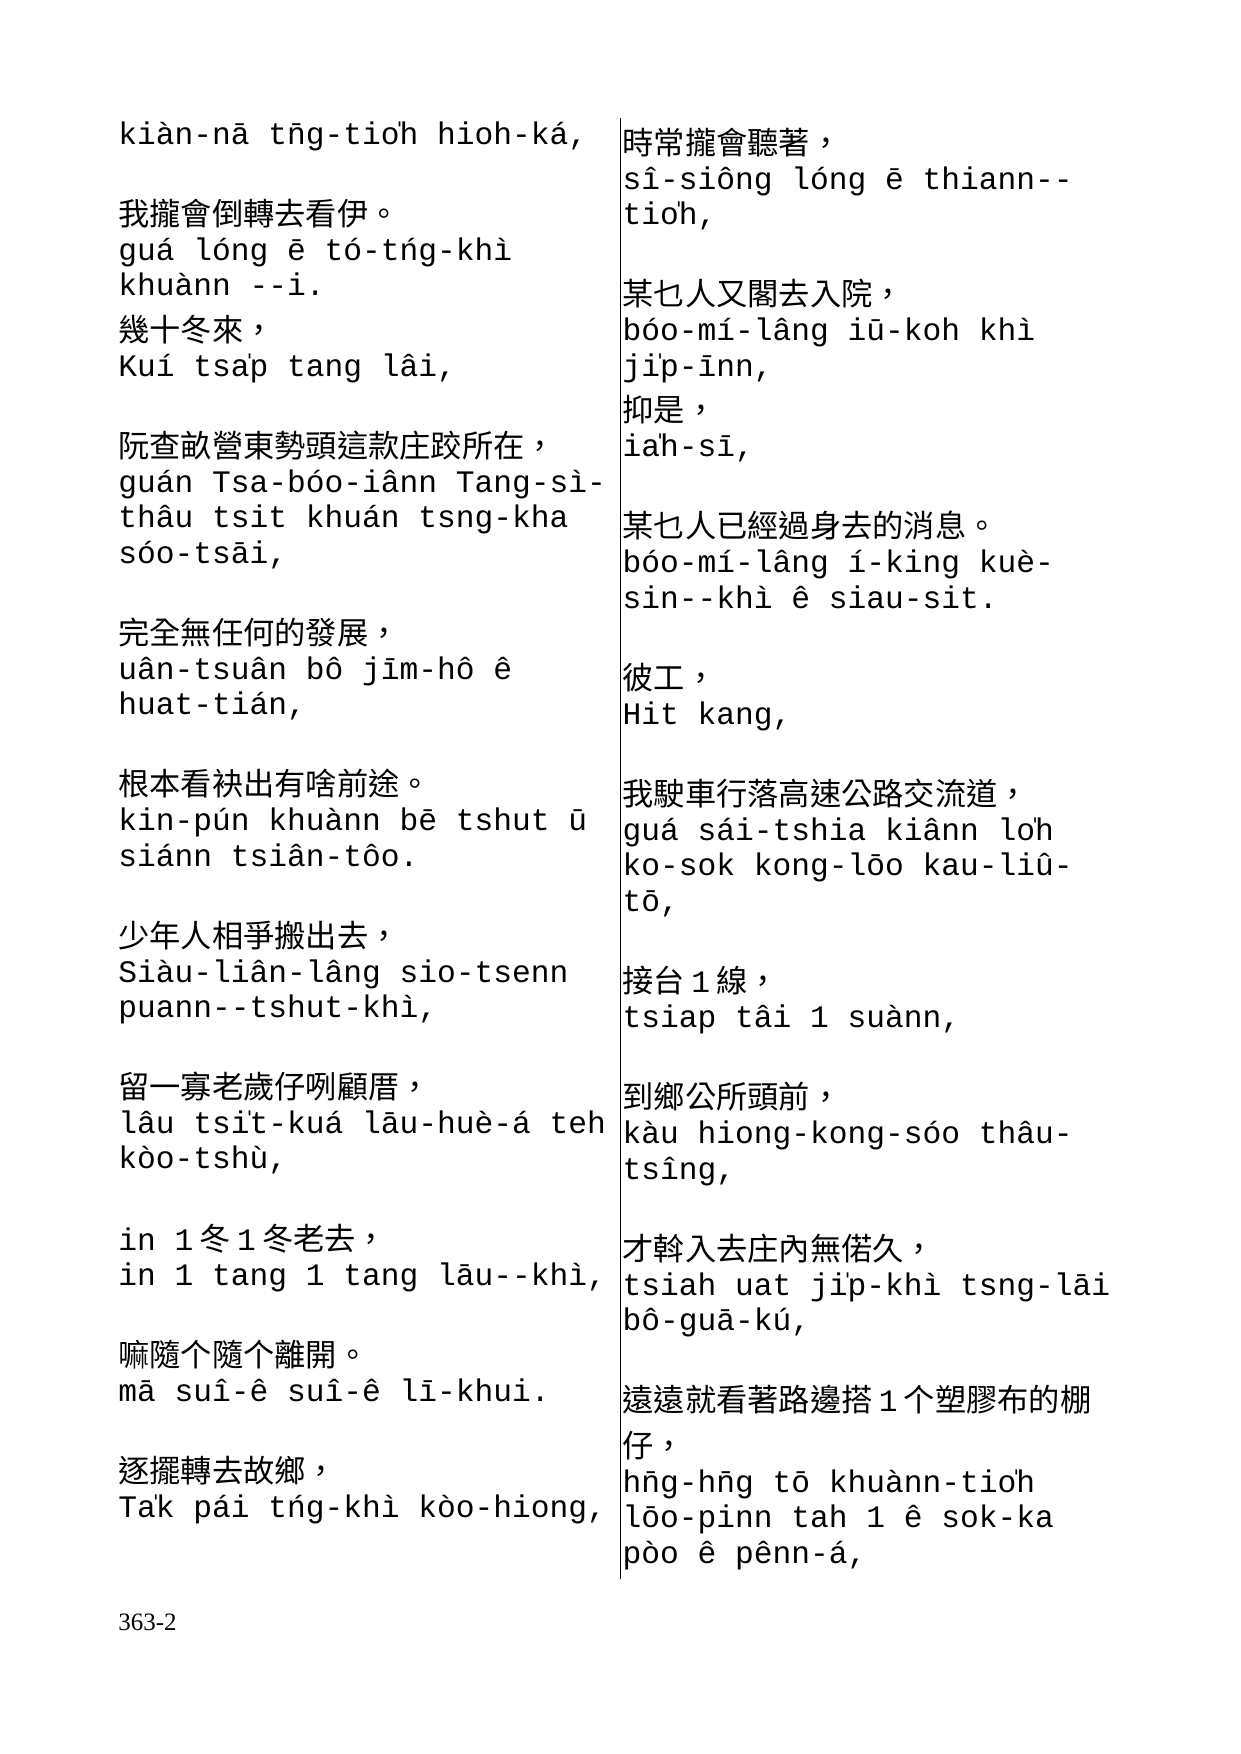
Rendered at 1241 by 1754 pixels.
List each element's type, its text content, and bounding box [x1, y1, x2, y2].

text 我駛車行落高速公路交流道， [622, 769, 1122, 814]
text 阮查畝營東勢頭這款庄跤所在， [118, 421, 618, 466]
text in 1冬1冬老去， [118, 1214, 618, 1259]
text 時常攏會聽著， [622, 118, 1122, 163]
text ia̍h-sī, [622, 431, 1122, 466]
text 嘛隨个隨个離開。 [118, 1330, 618, 1375]
text uân-tsuân bô jīm-hô ê huat-tián, [118, 653, 618, 724]
text tsiap tâi 1 suànn, [622, 1002, 1122, 1037]
text Ta̍k pái tńg-khì kòo-hiong, [118, 1491, 618, 1527]
text 某乜人已經過身去的消息。 [622, 502, 1122, 547]
text lâu tsi̍t-kuá lāu-huè-á teh kòo-tshù, [118, 1107, 618, 1178]
text 逐擺轉去故鄉， [118, 1446, 618, 1491]
text guá lóng ē tó-tńg-khì khuànn --i. [118, 234, 618, 305]
text guán Tsa-bóo-iânn Tang-sì-thâu tsit khuán tsng-kha sóo-tsāi, [118, 466, 618, 572]
text mā suî-ê suî-ê lī-khui. [118, 1375, 618, 1411]
text 我攏會倒轉去看伊。 [118, 189, 618, 234]
text 彼工， [622, 653, 1122, 698]
text kàu hiong-kong-sóo thâu-tsîng, [622, 1118, 1122, 1188]
text 接台1線， [622, 956, 1122, 1002]
text 完全無任何的發展， [118, 608, 618, 653]
text 留一寡老歲仔咧顧厝， [118, 1062, 618, 1107]
text 幾十冬來， [118, 305, 618, 350]
text Siàu-liân-lâng sio-tsenn puann--tshut-khì, [118, 956, 618, 1027]
text Hit kang, [622, 698, 1122, 734]
text 某乜人又閣去入院， [622, 269, 1122, 315]
text 到鄉公所頭前， [622, 1072, 1122, 1118]
text 才斡入去庄內無偌久， [622, 1224, 1122, 1269]
text bóo-mí-lâng í-king kuè-sin--khì ê siau-sit. [622, 547, 1122, 618]
text guá sái-tshia kiânn lo̍h ko-sok kong-lōo kau-liû-tō, [622, 814, 1122, 921]
text sî-siông lóng ē thiann--tio̍h, [622, 163, 1122, 234]
text tsiah uat ji̍p-khì tsng-lāi bô-guā-kú, [622, 1269, 1122, 1340]
text 根本看袂出有啥前途。 [118, 759, 618, 804]
text in 1 tang 1 tang lāu--khì, [118, 1259, 618, 1295]
text Kuí tsa̍p tang lâi, [118, 350, 618, 386]
text 遠遠就看著路邊搭1个塑膠布的棚仔， [622, 1375, 1122, 1466]
text hn̄g-hn̄g tō khuànn-tio̍h lōo-pinn tah 1 ê sok-ka pòo ê pênn-á, [622, 1466, 1122, 1572]
text kiàn-nā tn̄g-tio̍h hioh-ká, [118, 118, 618, 153]
text 少年人相爭搬出去， [118, 911, 618, 956]
text kin-pún khuànn bē tshut ū siánn tsiân-tôo. [118, 804, 618, 875]
text bóo-mí-lâng iū-koh khì ji̍p-īnn, [622, 315, 1122, 386]
text 抑是， [622, 386, 1122, 431]
